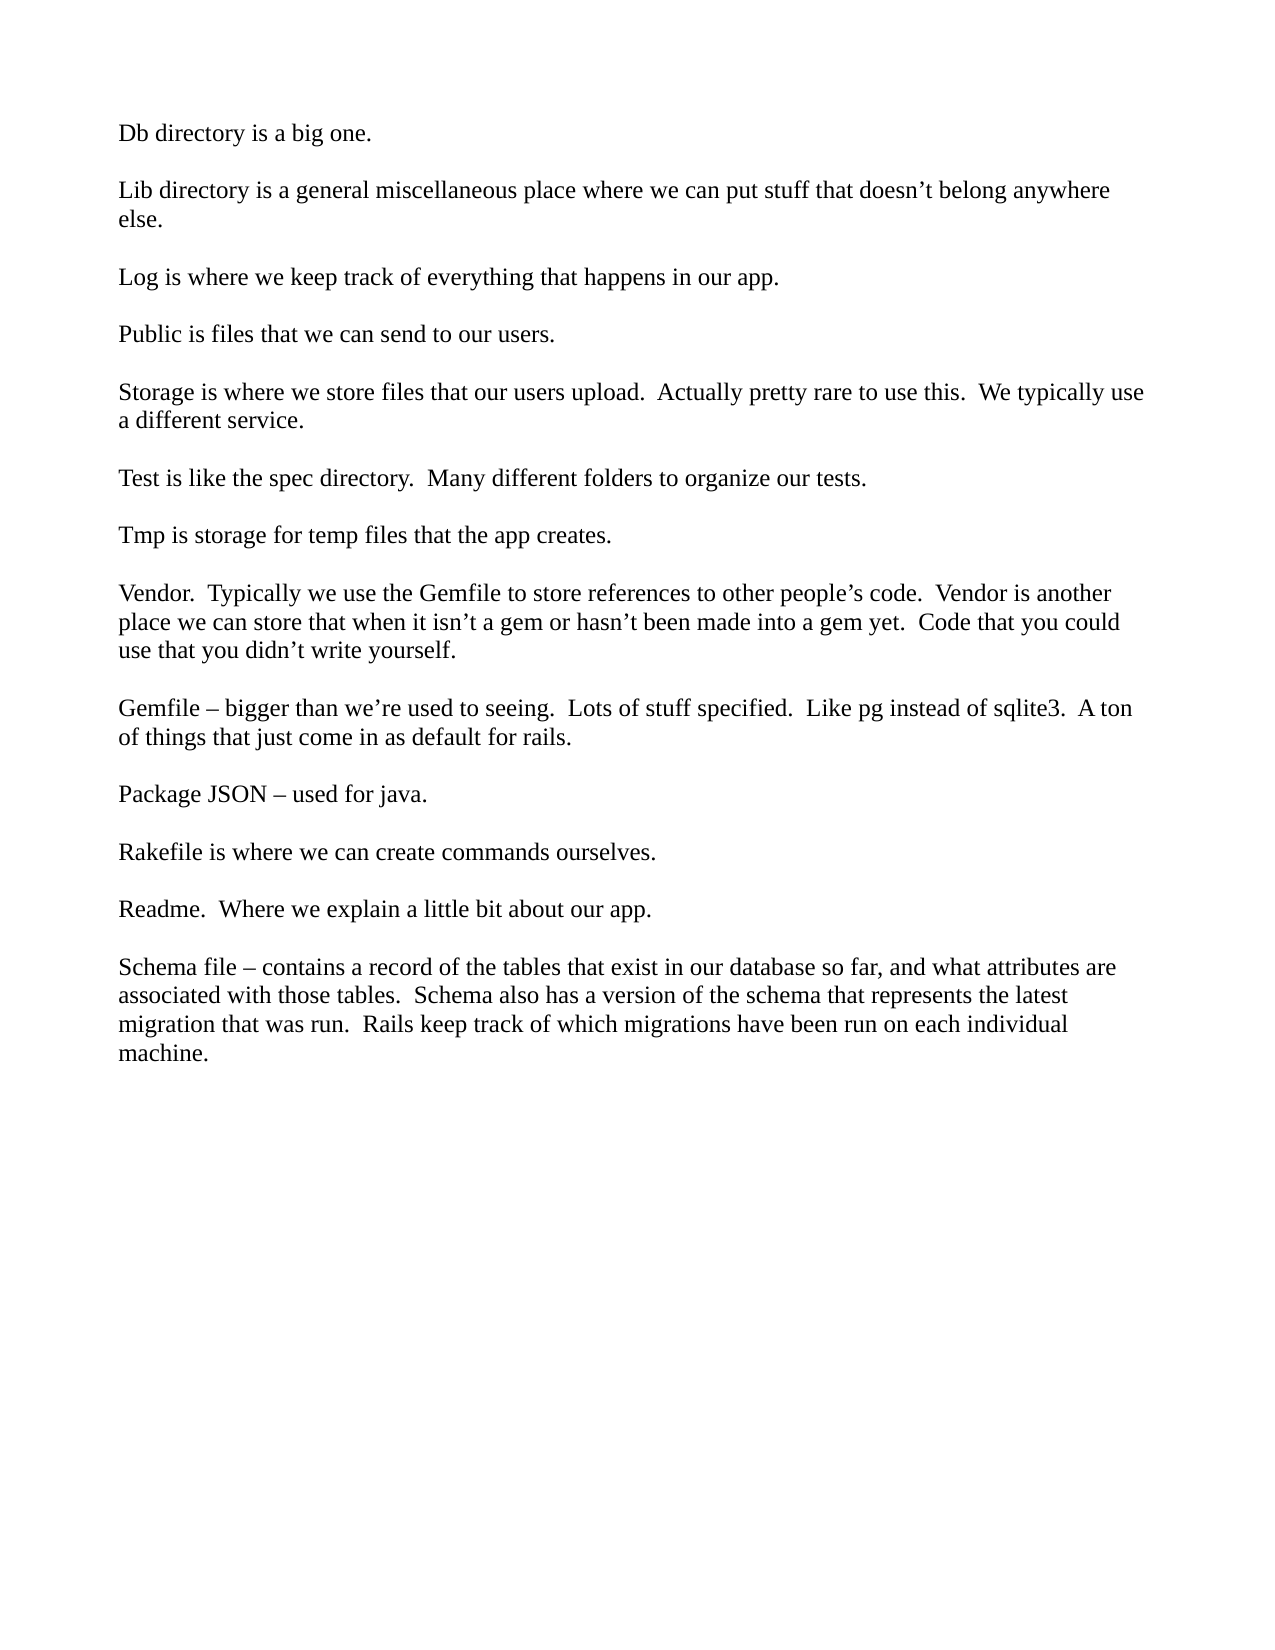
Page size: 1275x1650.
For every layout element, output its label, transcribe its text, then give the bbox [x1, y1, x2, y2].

text Db directory is a big one. [118, 118, 1157, 147]
text Vendor. Typically we use the Gemfile to store references to other people’s code. Vendor is another place we can store that when it isn’t a gem or hasn’t been made into a gem yet. Code that you could use that you didn’t write yourself. [118, 578, 1157, 664]
text Lib directory is a general miscellaneous place where we can put stuff that doesn’t belong anywhere else. [118, 176, 1157, 233]
text Public is files that we can send to our users. [118, 319, 1157, 348]
text Gemfile – bigger than we’re used to seeing. Lots of stuff specified. Like pg instead of sqlite3. A ton of things that just come in as default for rails. [118, 693, 1157, 751]
text Readme. Where we explain a little bit about our app. [118, 894, 1157, 923]
text Test is like the spec directory. Many different folders to organize our tests. [118, 463, 1157, 492]
text Schema file – contains a record of the tables that exist in our database so far, and what attributes are associated with those tables. Schema also has a version of the schema that represents the latest migration that was run. Rails keep track of which migrations have been run on each individual machine. [118, 952, 1157, 1067]
text Package JSON – used for java. [118, 779, 1157, 808]
text Log is where we keep track of everything that happens in our app. [118, 262, 1157, 291]
text Tmp is storage for temp files that the app creates. [118, 521, 1157, 549]
text Storage is where we store files that our users upload. Actually pretty rare to use this. We typically use a different service. [118, 377, 1157, 434]
text Rakefile is where we can create commands ourselves. [118, 837, 1157, 866]
